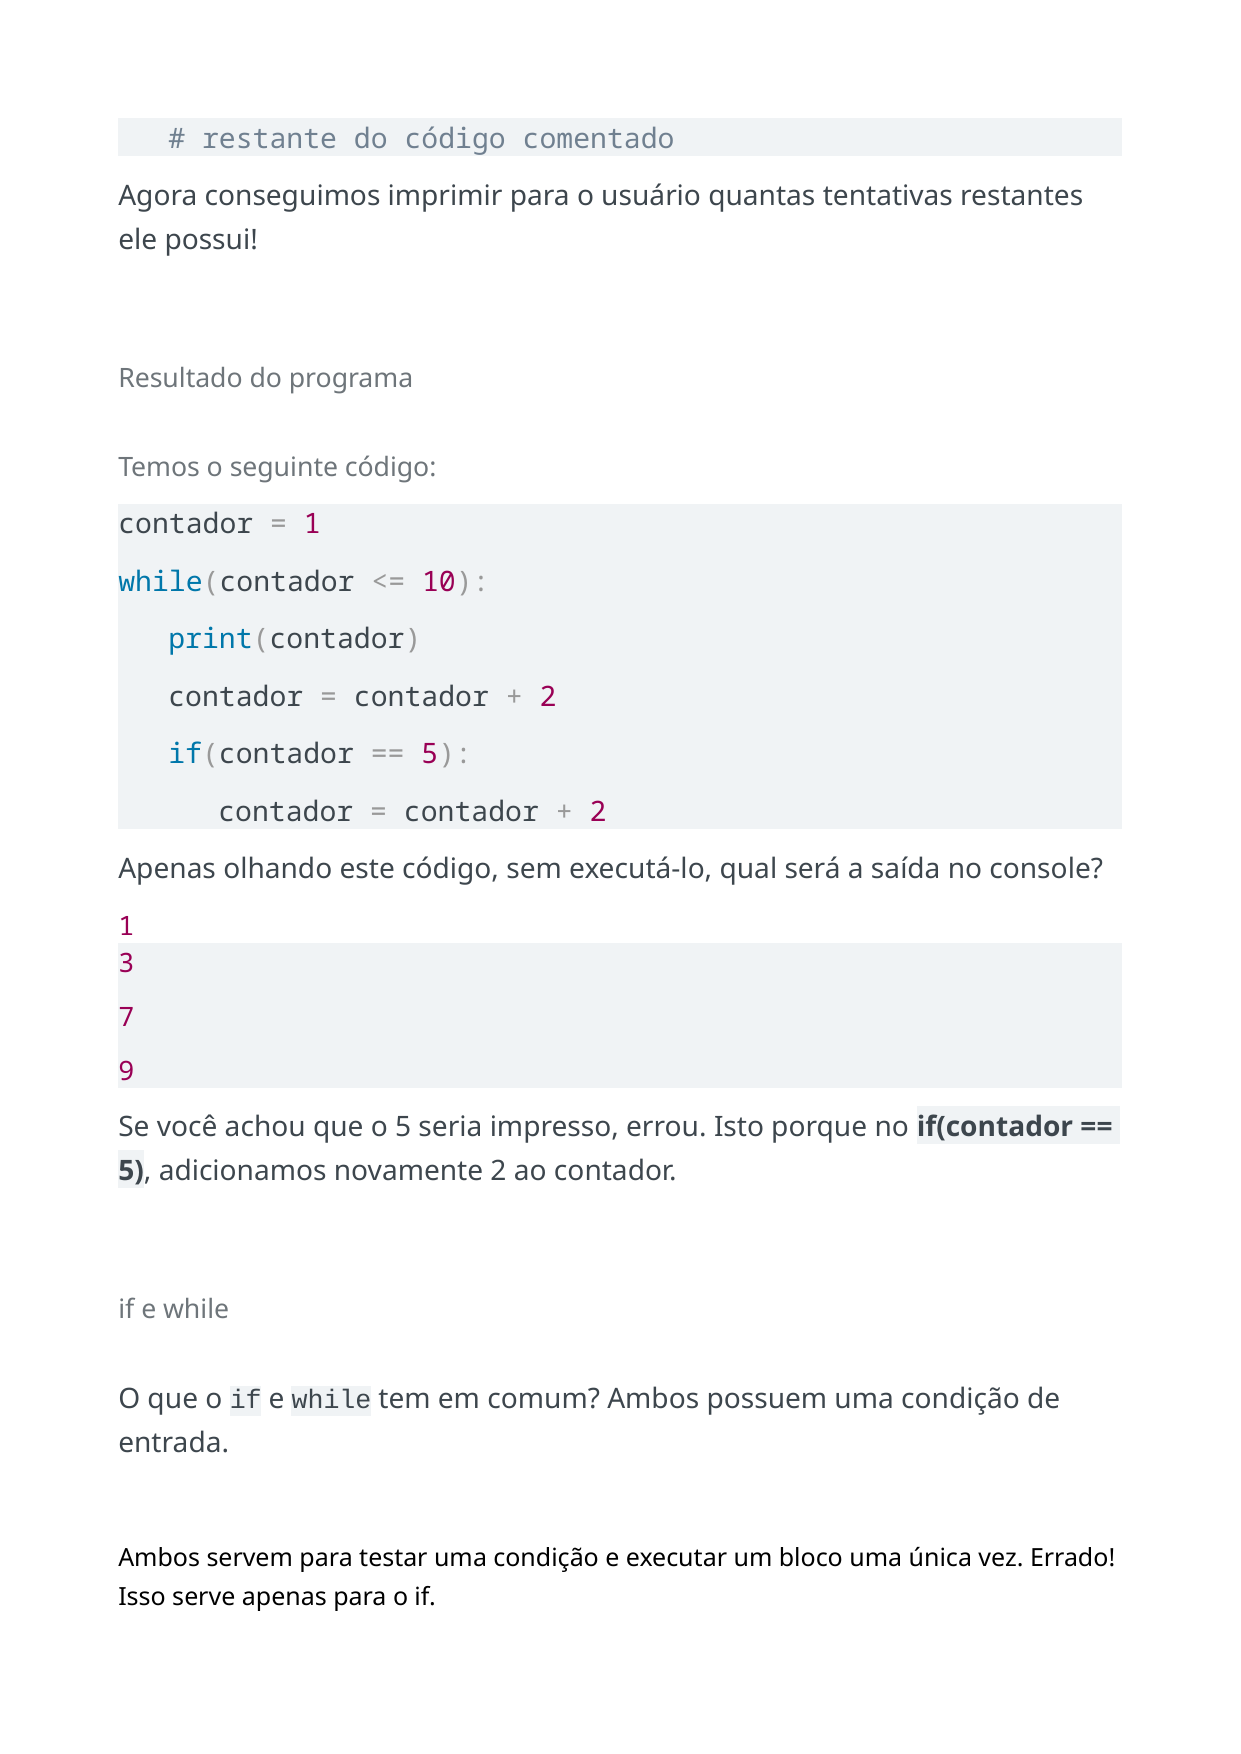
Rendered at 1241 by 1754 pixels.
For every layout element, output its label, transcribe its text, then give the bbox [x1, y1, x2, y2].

text contador = contador + 2 [118, 791, 1122, 829]
text Temos o seguinte código: [118, 408, 1122, 484]
text 9 [118, 1052, 1122, 1088]
text if(contador == 5): [118, 734, 1122, 772]
text 1 [118, 907, 1122, 943]
subtitle Resultado do programa [118, 359, 1122, 396]
text Se você achou que o 5 seria impresso, errou. Isto porque no if(contador == 5), adicionamos novamente 2 ao contador. [118, 1106, 1122, 1188]
text 7 [118, 998, 1122, 1034]
text 3 [118, 943, 1122, 980]
text contador = 1 [118, 504, 1122, 542]
text while(contador <= 10): [118, 561, 1122, 599]
subtitle if e while [118, 1290, 1122, 1326]
text # restante do código comentado [118, 118, 1122, 156]
text Apenas olhando este código, sem executá-lo, qual será a saída no console? [118, 849, 1122, 887]
text Ambos servem para testar uma condição e executar um bloco uma única vez. Errado! Isso serve apenas para o if. [118, 1540, 1122, 1613]
text O que o if e while tem em comum? Ambos possuem uma condição de entrada. [118, 1338, 1122, 1461]
text contador = contador + 2 [118, 676, 1122, 714]
text Agora conseguimos imprimir para o usuário quantas tentativas restantes ele possui! [118, 176, 1122, 258]
text print(contador) [118, 619, 1122, 657]
